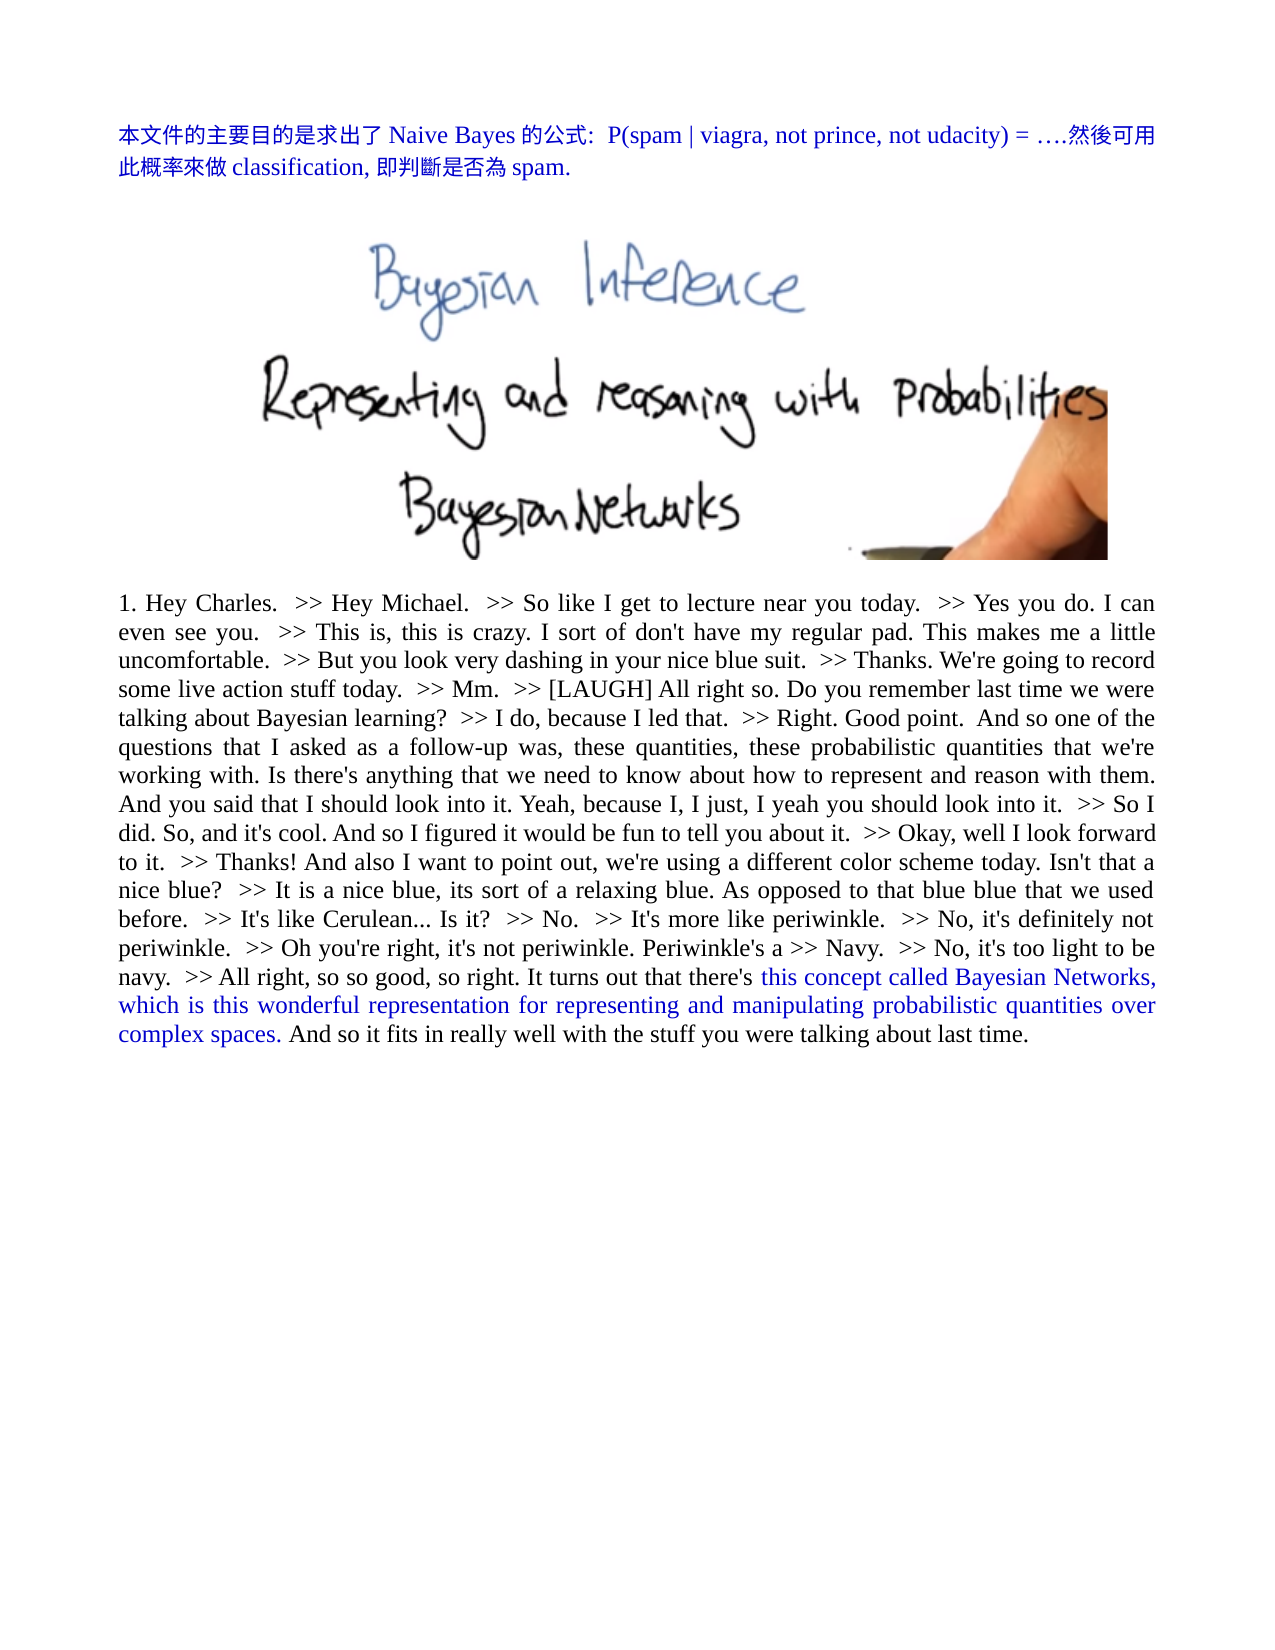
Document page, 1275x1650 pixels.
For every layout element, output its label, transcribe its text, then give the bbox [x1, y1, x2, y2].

text 本文件的主要目的是求出了Naive Bayes的公式: P(spam | viagra, not prince, not udacity) = ….然後可用此概率來做classification, 即判斷是否為spam. [118, 118, 1157, 181]
picture [167, 238, 1108, 560]
text 1. Hey Charles. >> Hey Michael. >> So like I get to lecture near you today. >> Yes you do. I can even see you. >> This is, this is crazy. I sort of don't have my regular pad. This makes me a little uncomfortable. >> But you look very dashing in your nice blue suit. >> Thanks. We're going to record some live action stuff today. >> Mm. >> [LAUGH] All right so. Do you remember last time we were talking about Bayesian learning? >> I do, because I led that. >> Right. Good point. And so one of the questions that I asked as a follow-up was, these quantities, these probabilistic quantities that we're working with. Is there's anything that we need to know about how to represent and reason with them. And you said that I should look into it. Yeah, because I, I just, I yeah you should look into it. >> So I did. So, and it's cool. And so I figured it would be fun to tell you about it. >> Okay, well I look forward to it. >> Thanks! And also I want to point out, we're using a different color scheme today. Isn't that a nice blue? >> It is a nice blue, its sort of a relaxing blue. As opposed to that blue blue that we used before. >> It's like Cerulean... Is it? >> No. >> It's more like periwinkle. >> No, it's definitely not periwinkle. >> Oh you're right, it's not periwinkle. Periwinkle's a >> Navy. >> No, it's too light to be navy. >> All right, so so good, so right. It turns out that there's this concept called Bayesian Networks, which is this wonderful representation for representing and manipulating probabilistic quantities over complex spaces. And so it fits in really well with the stuff you were talking about last time. [118, 588, 1157, 1048]
